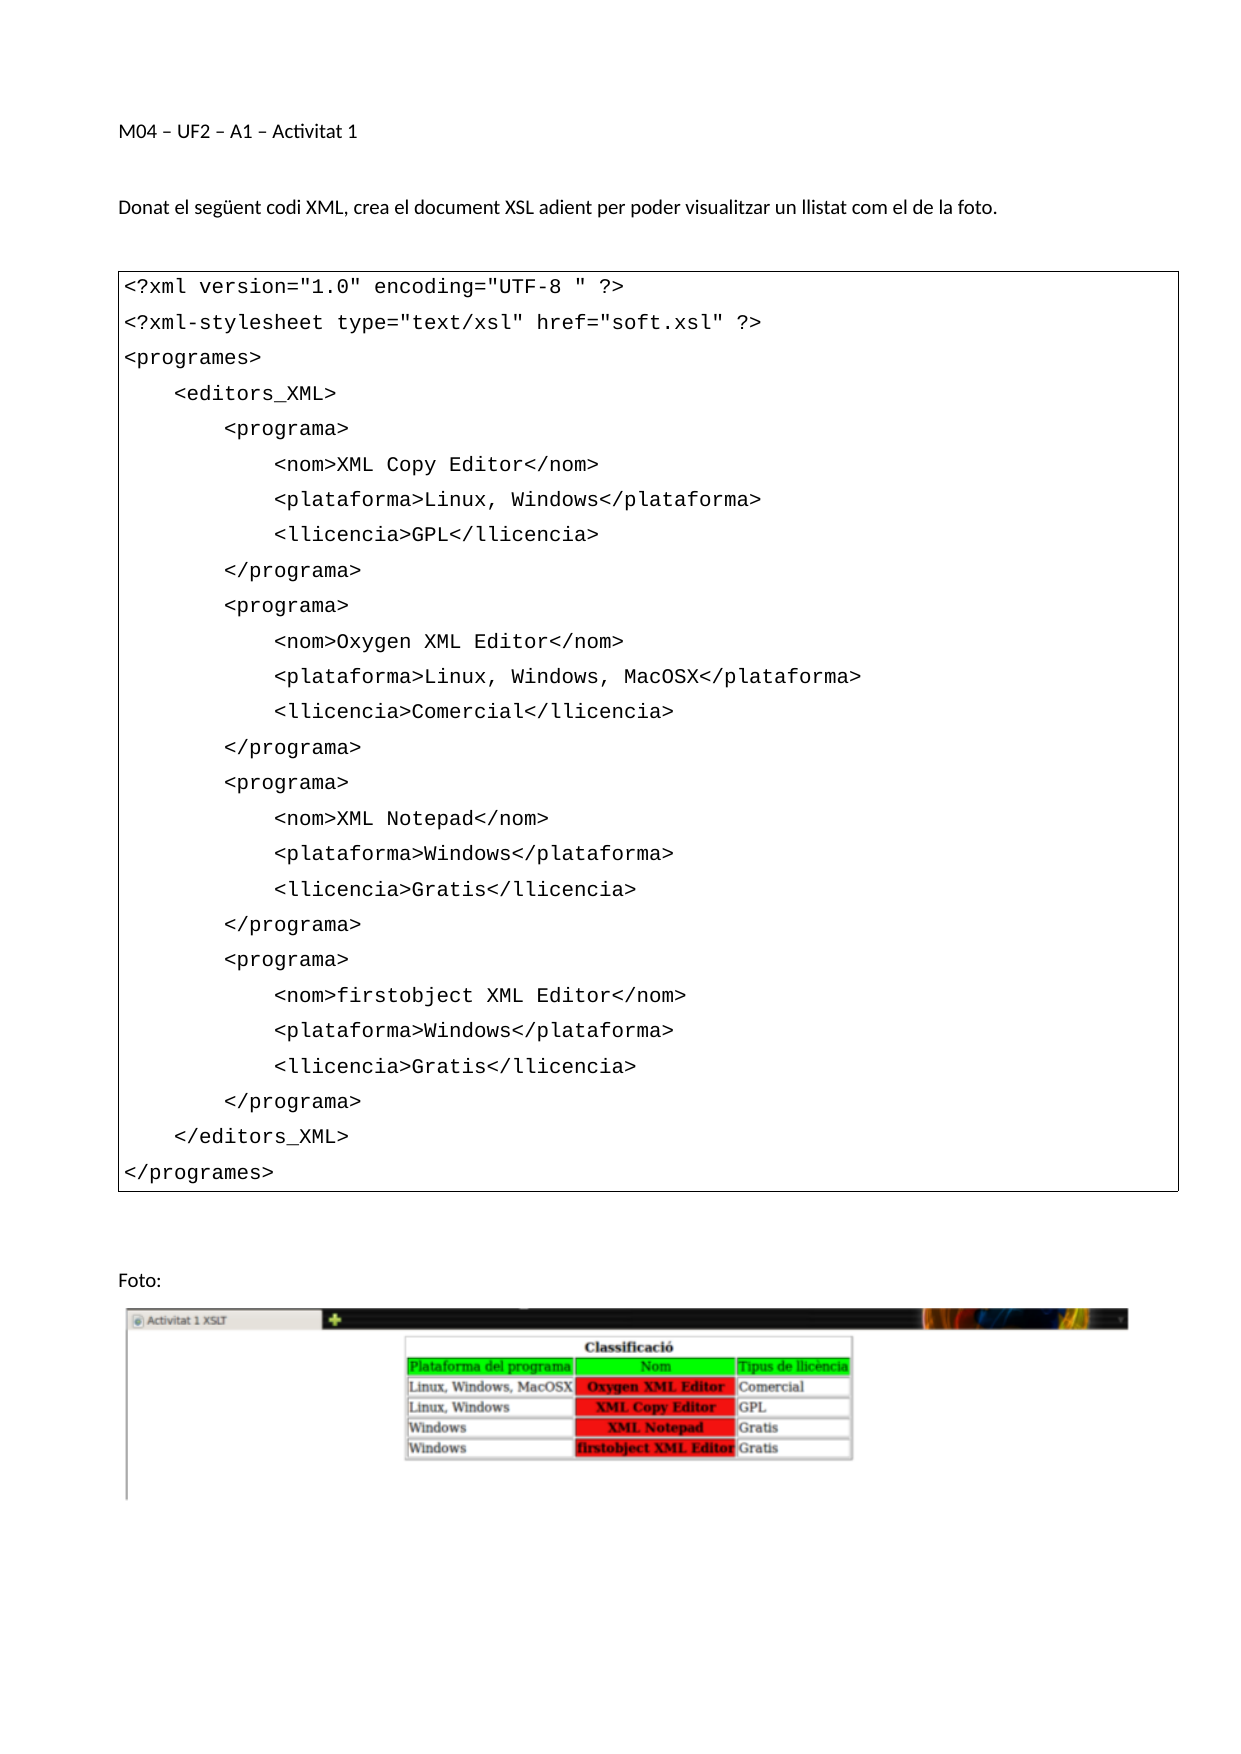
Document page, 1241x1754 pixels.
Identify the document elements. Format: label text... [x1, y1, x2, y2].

picture [124, 1307, 1129, 1502]
text M04 – UF2 – A1 – Activitat 1 [118, 118, 1122, 143]
text Donat el següent codi XML, crea el document XSL adient per poder visualitzar un llistat com el de la foto. [118, 194, 1122, 220]
text Foto: [118, 1268, 1122, 1293]
table_header <?xml version="1.0" encoding="UTF-8 " ?> <?xml-stylesheet type="text/xsl" href="soft.xsl" ?> <programes> <editors_XML> <programa> <nom>XML Copy Editor</nom> <plataforma>Linux, Windows</plataforma> <llicencia>GPL</llicencia> </programa> <programa> <nom>Oxygen XML Editor</nom> <plataforma>Linux, Windows, MacOSX</plataforma> <llicencia>Comercial</llicencia> </programa> <programa> <nom>XML Notepad</nom> <plataforma>Windows</plataforma> <llicencia>Gratis</llicencia> </programa> <programa> <nom>firstobject XML Editor</nom> <plataforma>Windows</plataforma> <llicencia>Gratis</llicencia> </programa> </editors_XML> </programes> [119, 272, 1178, 1191]
